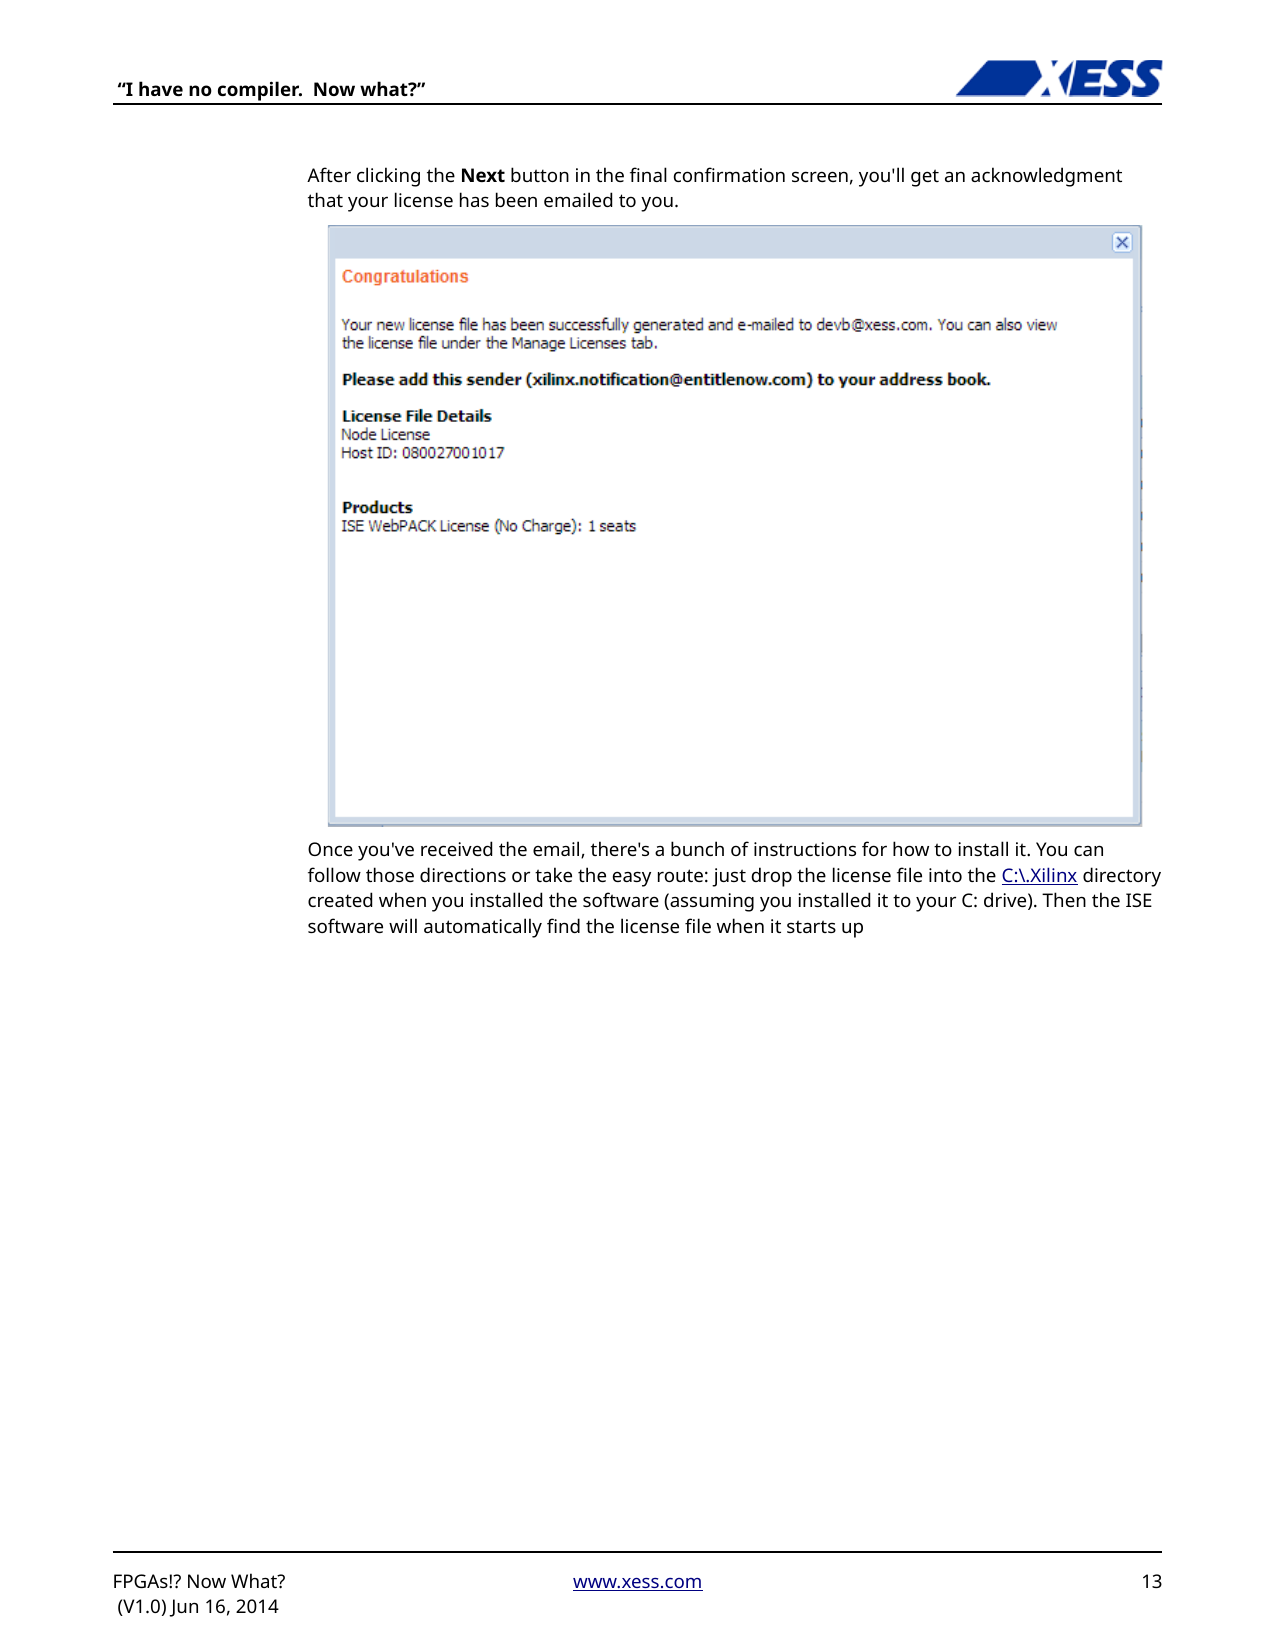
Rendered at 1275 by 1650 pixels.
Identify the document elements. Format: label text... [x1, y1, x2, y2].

text After clicking the Next button in the final confirmation screen, you'll get an acknowledgment that your license has been emailed to you. [307, 162, 1162, 213]
picture [955, 60, 1163, 97]
picture [327, 225, 1143, 827]
text Once you've received the email, there's a bunch of instructions for how to install it. You can follow those directions or take the easy route: just drop the license file into the C:\.Xilinx directory created when you installed the software (assuming you installed it to your C: drive). Then the ISE software will automatically find the license file when it starts up [307, 836, 1162, 938]
